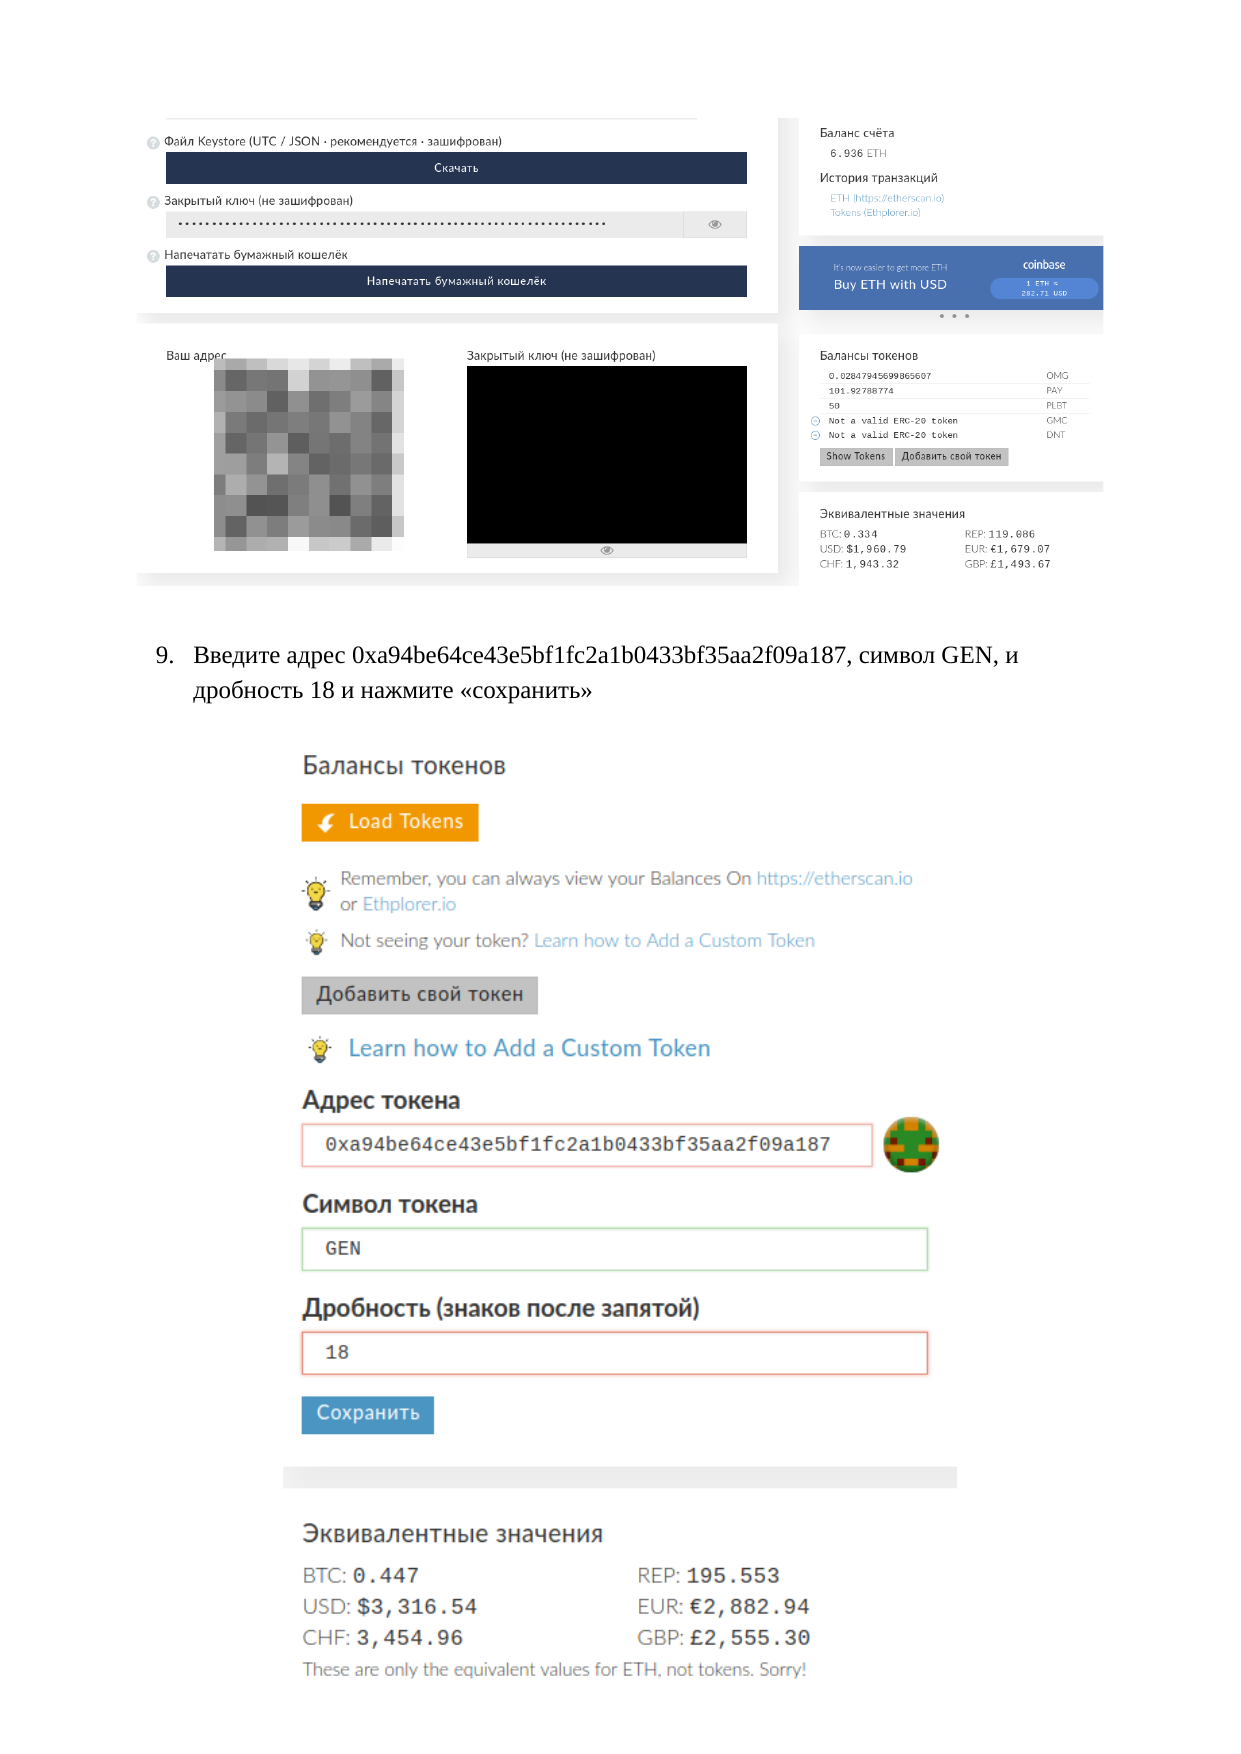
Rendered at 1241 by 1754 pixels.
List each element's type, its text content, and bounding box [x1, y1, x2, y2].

picture [136, 118, 1104, 586]
picture [283, 723, 958, 1703]
list Введите адрес 0xa94be64ce43e5bf1fc2a1b0433bf35aa2f09a187, символ GEN, и дробность 18 и нажмите «сохранить» [156, 640, 1122, 703]
